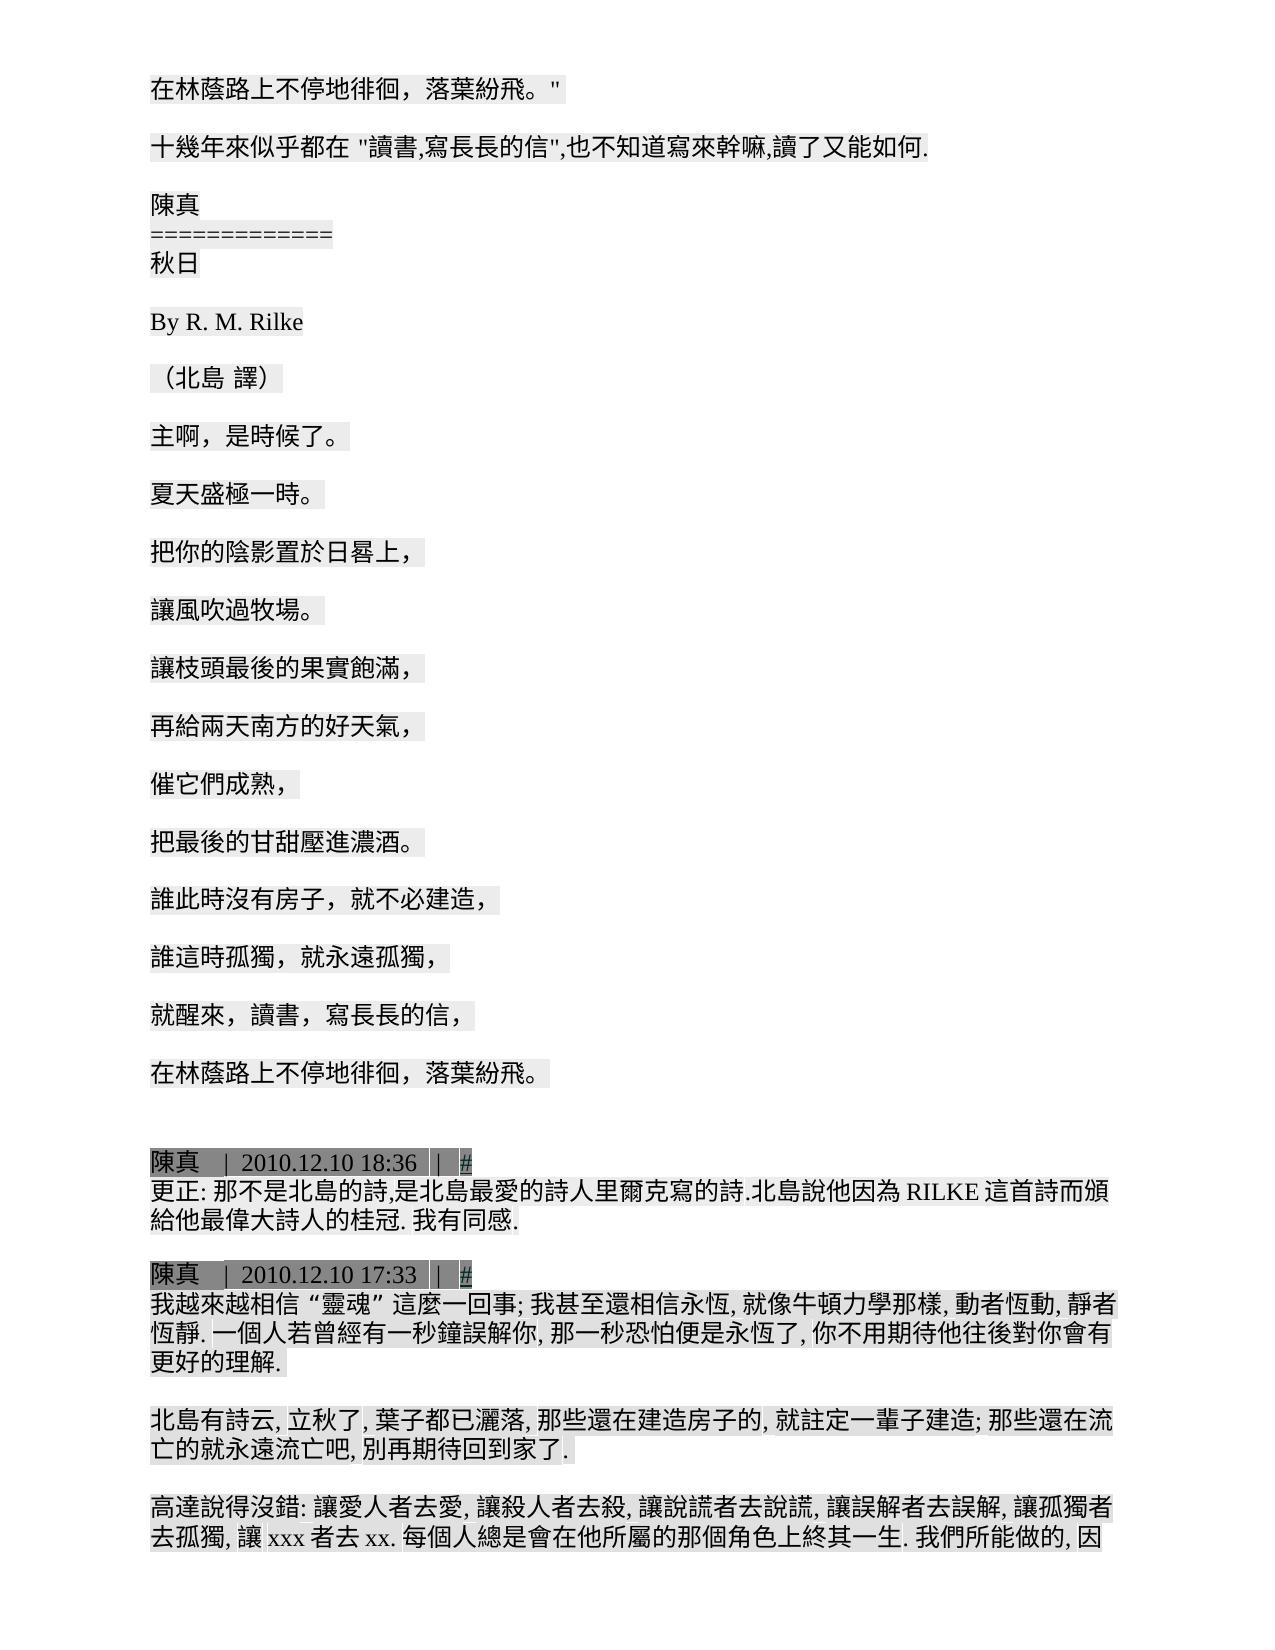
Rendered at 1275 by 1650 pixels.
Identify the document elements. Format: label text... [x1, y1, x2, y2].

text 陳真 | 2010.12.10 17:33 | # [150, 1260, 1125, 1290]
text 我越來越相信 “靈魂” 這麼一回事; 我甚至還相信永恆, 就像牛頓力學那樣, 動者恆動, 靜者恆靜. 一個人若曾經有一秒鐘誤解你, 那一秒恐怕便是永恆了, 你不用期待他往後對你會有更好的理解. 北島有詩云, 立秋了, 葉子都已灑落, 那些還在建造房子的, 就註定一輩子建造; 那些還在流亡的就永遠流亡吧, 別再期待回到家了. 高達說得沒錯: 讓愛人者去愛, 讓殺人者去殺, 讓說謊者去說謊, 讓誤解者去誤解, 讓孤獨者去孤獨, 讓xxx者去xx. 每個人總是會在他所屬的那個角色上終其一生. 我們所能做的, 因 [150, 1290, 1125, 1552]
text 更正: 那不是北島的詩,是北島最愛的詩人里爾克寫的詩.北島說他因為RILKE這首詩而頒給他最偉大詩人的桂冠. 我有同感. [150, 1177, 1125, 1235]
text 當我感到絕望,常想起這首詩,特別喜歡 "是時候了" 這樣一種氣魄,也特喜歡這四句: "誰此時沒有房子，就不必建造，誰這時孤獨，就永遠孤獨，就醒來，讀書，寫長長的信，在林蔭路上不停地徘徊，落葉紛飛。" 十幾年來似乎都在 "讀書,寫長長的信",也不知道寫來幹嘛,讀了又能如何. 陳真 ============= 秋日 By R. M. Rilke （北島 譯） 主啊，是時候了。 夏天盛極一時。 把你的陰影置於日晷上， 讓風吹過牧場。 讓枝頭最後的果實飽滿， 再給兩天南方的好天氣， 催它們成熟， 把最後的甘甜壓進濃酒。 誰此時沒有房子，就不必建造， 誰這時孤獨，就永遠孤獨， 就醒來，讀書，寫長長的信， 在林蔭路上不停地徘徊，落葉紛飛。 [150, 75, 1125, 1088]
text 陳真 | 2010.12.10 18:36 | # [150, 1148, 1125, 1177]
